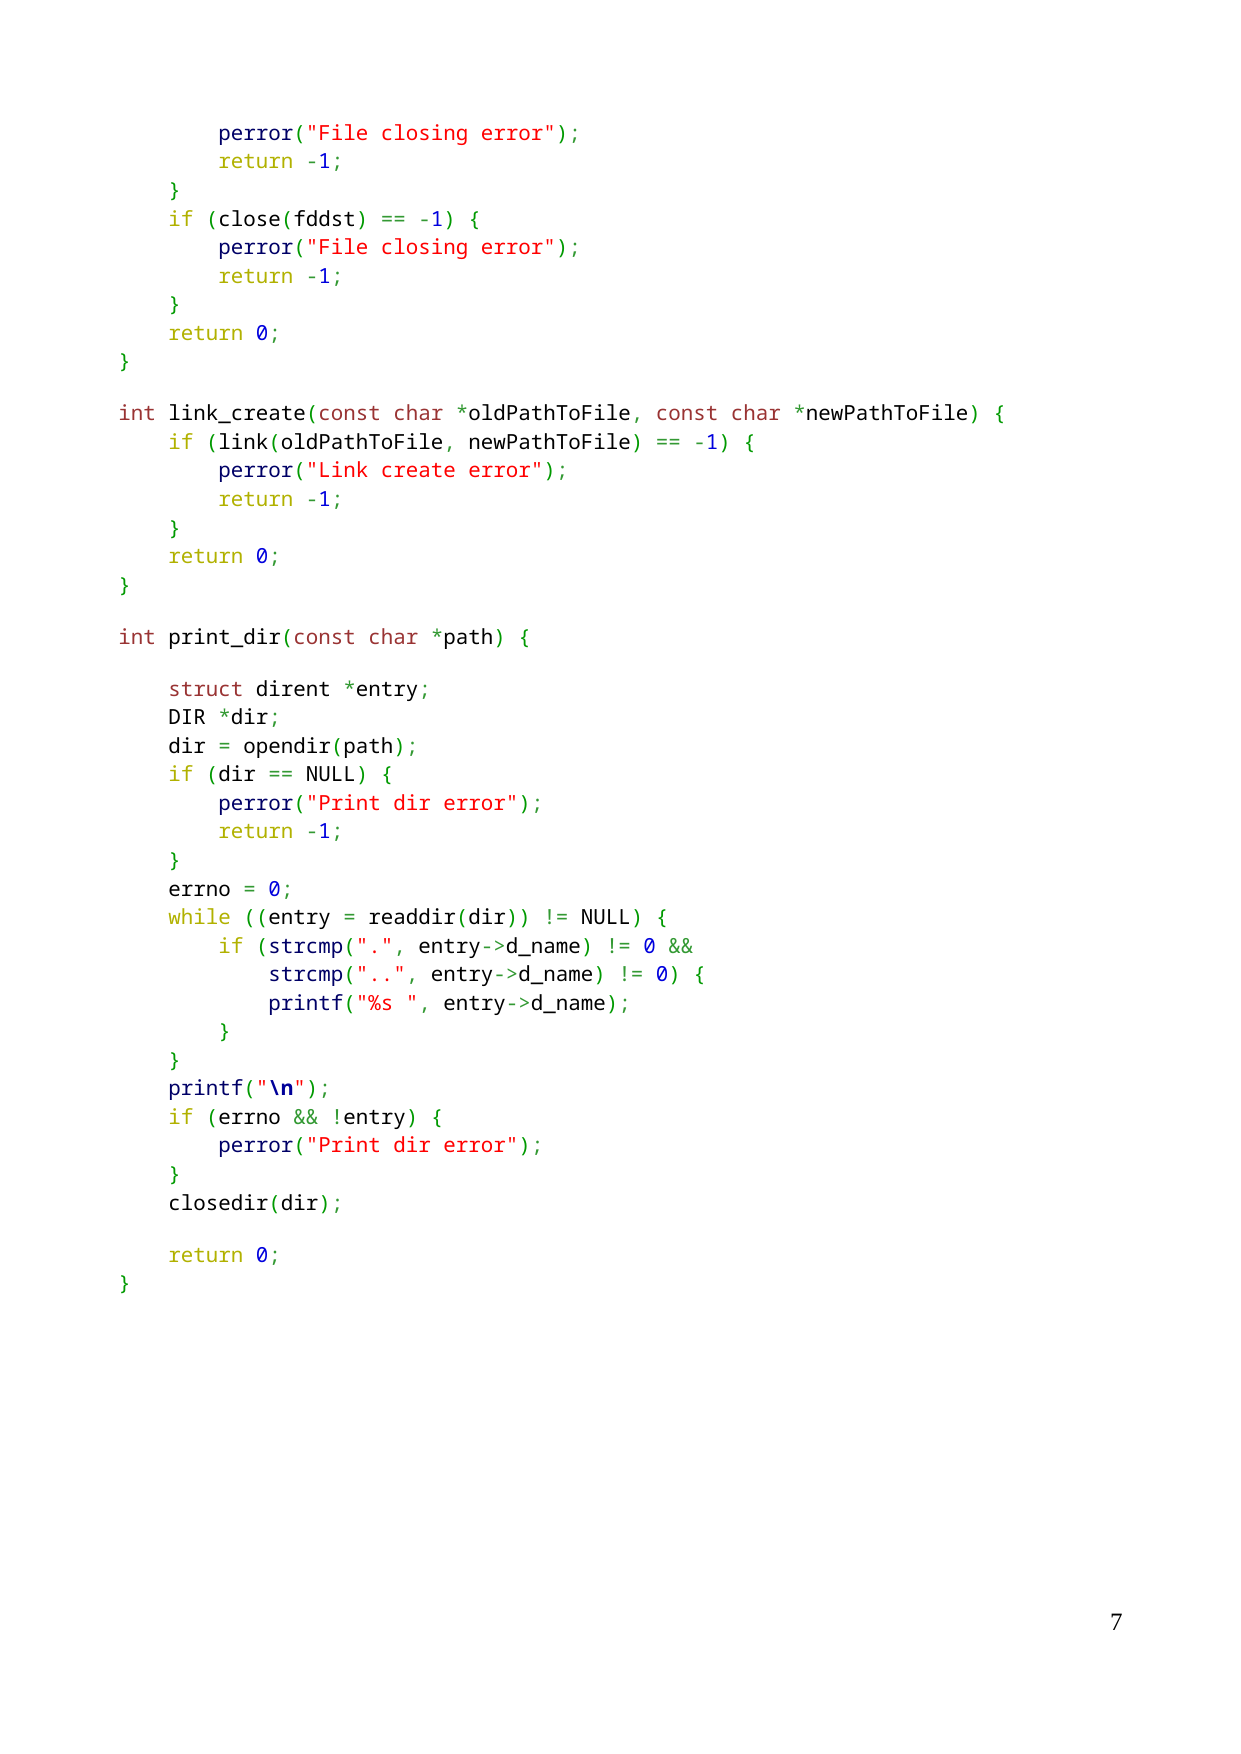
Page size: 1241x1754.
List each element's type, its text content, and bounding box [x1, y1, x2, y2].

text } [118, 513, 1122, 541]
text perror("File closing error"); [118, 232, 1122, 261]
text return -1; [118, 261, 1122, 289]
text return 0; [118, 541, 1122, 570]
text } [118, 289, 1122, 318]
text strcmp("..", entry->d_name) != 0) { [118, 959, 1122, 988]
text } [118, 1159, 1122, 1188]
text perror("Print dir error"); [118, 788, 1122, 817]
text if (strcmp(".", entry->d_name) != 0 && [118, 931, 1122, 959]
text } [118, 1268, 1122, 1297]
text DIR *dir; [118, 702, 1122, 731]
text if (dir == NULL) { [118, 759, 1122, 788]
text struct dirent *entry; [118, 674, 1122, 702]
text } [118, 1016, 1122, 1045]
text perror("Link create error"); [118, 456, 1122, 484]
text printf("%s ", entry->d_name); [118, 988, 1122, 1016]
text return -1; [118, 147, 1122, 175]
text if (close(fddst) == -1) { [118, 204, 1122, 232]
text perror("Print dir error"); [118, 1131, 1122, 1159]
text return -1; [118, 484, 1122, 513]
text return 0; [118, 318, 1122, 346]
text while ((entry = readdir(dir)) != NULL) { [118, 902, 1122, 931]
text int print_dir(const char *path) { [118, 622, 1122, 650]
text return -1; [118, 817, 1122, 845]
text return 0; [118, 1240, 1122, 1268]
text if (errno && !entry) { [118, 1102, 1122, 1131]
text if (link(oldPathToFile, newPathToFile) == -1) { [118, 427, 1122, 456]
text closedir(dir); [118, 1188, 1122, 1216]
text } [118, 845, 1122, 874]
text errno = 0; [118, 874, 1122, 902]
text int link_create(const char *oldPathToFile, const char *newPathToFile) { [118, 398, 1122, 427]
text dir = opendir(path); [118, 731, 1122, 759]
text printf("\n"); [118, 1073, 1122, 1102]
text perror("File closing error"); [118, 118, 1122, 147]
text } [118, 346, 1122, 375]
text } [118, 570, 1122, 598]
text } [118, 175, 1122, 204]
text } [118, 1045, 1122, 1073]
